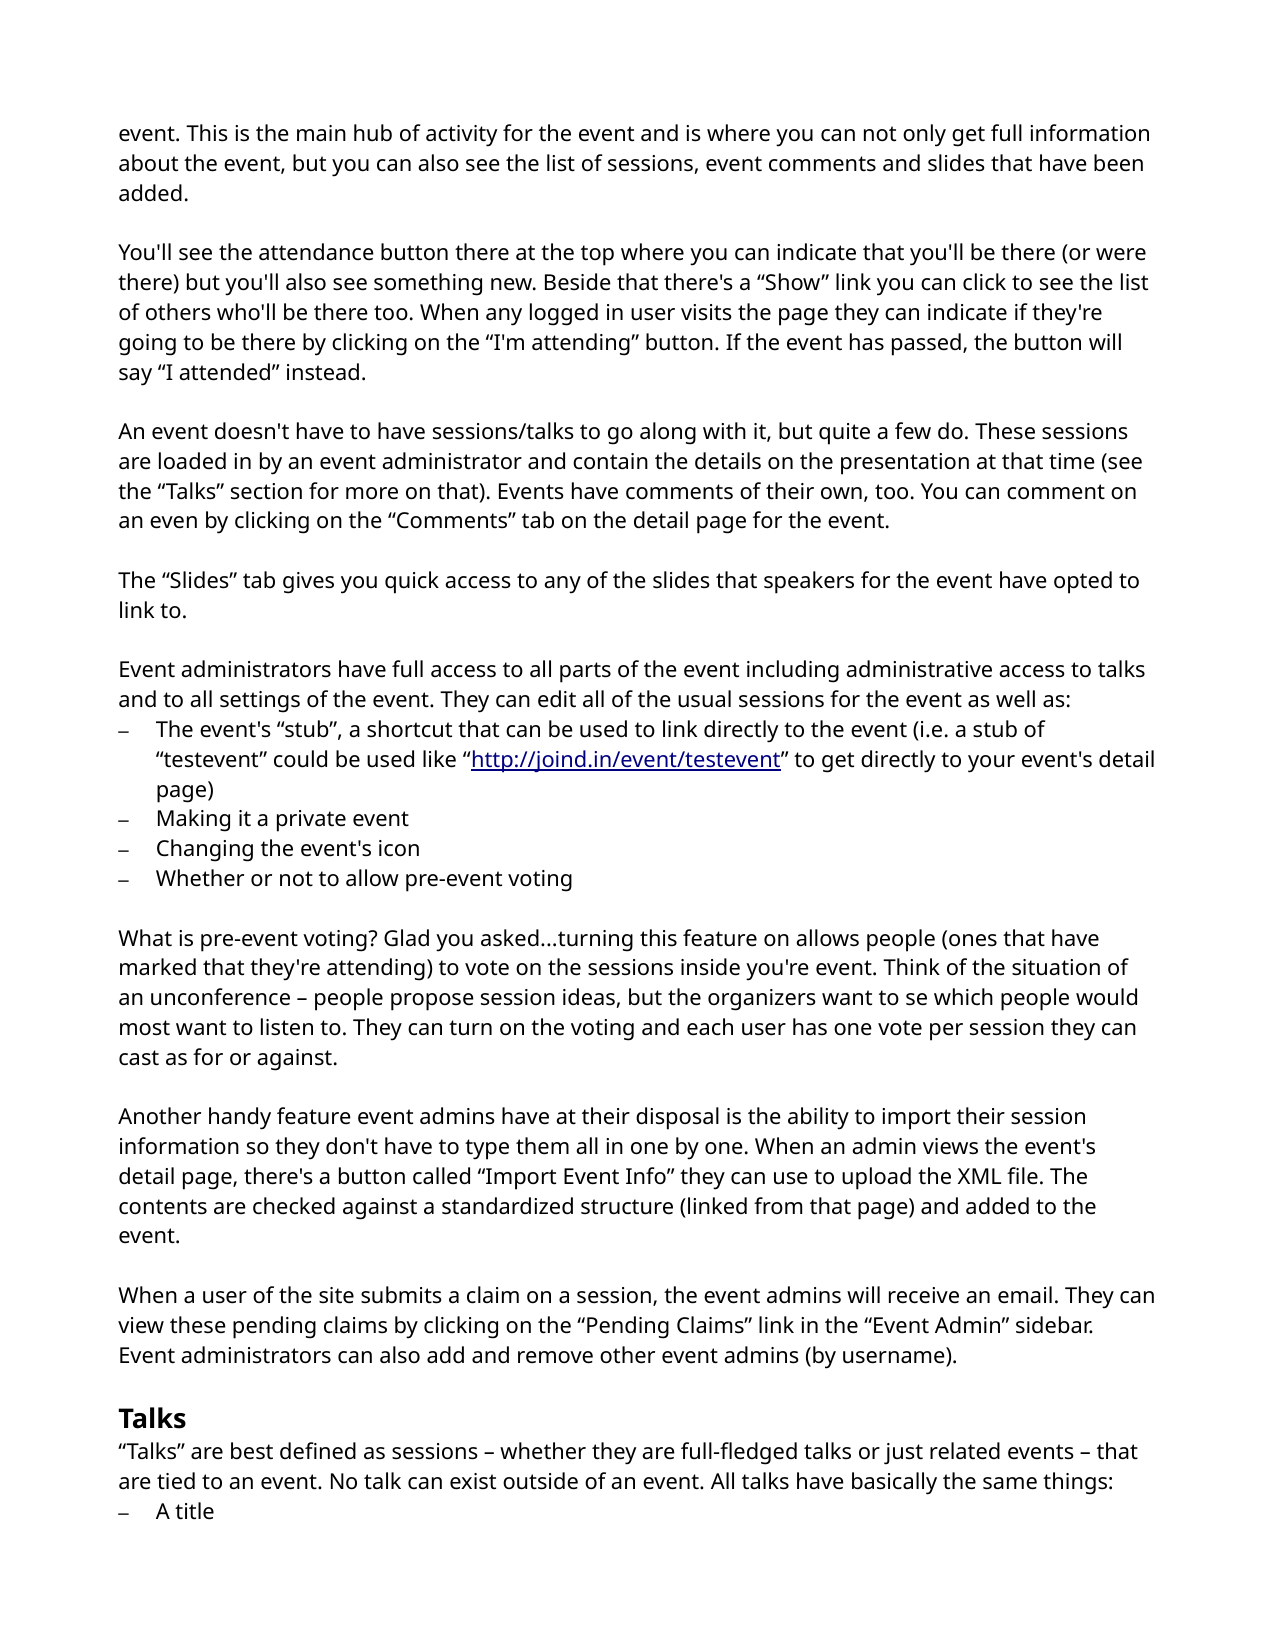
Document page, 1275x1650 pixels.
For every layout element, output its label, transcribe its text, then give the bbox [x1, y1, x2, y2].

text An event doesn't have to have sessions/talks to go along with it, but quite a few do. These sessions are loaded in by an event administrator and contain the details on the presentation at that time (see the “Talks” section for more on that). Events have comments of their own, too. You can comment on an even by clicking on the “Comments” tab on the detail page for the event. [118, 416, 1157, 535]
text Event administrators have full access to all parts of the event including administrative access to talks and to all settings of the event. They can edit all of the usual sessions for the event as well as: [118, 654, 1157, 714]
text “Talks” are best defined as sessions – whether they are full-fledged talks or just related events – that are tied to an event. No talk can exist outside of an event. All talks have basically the same things: [118, 1436, 1157, 1496]
list A title [118, 1496, 1157, 1525]
text Another handy feature event admins have at their disposal is the ability to import their session information so they don't have to type them all in one by one. When an admin views the event's detail page, there's a button called “Import Event Info” they can use to upload the XML file. The contents are checked against a standardized structure (linked from that page) and added to the event. [118, 1101, 1157, 1250]
text When a user of the site submits a claim on a session, the event admins will receive an email. They can view these pending claims by clicking on the “Pending Claims” link in the “Event Admin” sidebar. Event administrators can also add and remove other event admins (by username). [118, 1280, 1157, 1369]
list Whether or not to allow pre-event voting [118, 863, 1157, 893]
text You'll see the attendance button there at the top where you can indicate that you'll be there (or were there) but you'll also see something new. Beside that there's a “Show” link you can click to see the list of others who'll be there too. When any logged in user visits the page they can indicate if they're going to be there by clicking on the “I'm attending” button. If the event has passed, the button will say “I attended” instead. [118, 237, 1157, 386]
text event. This is the main hub of activity for the event and is where you can not only get full information about the event, but you can also see the list of sessions, event comments and slides that have been added. [118, 118, 1157, 207]
text Talks [118, 1399, 1157, 1436]
text The “Slides” tab gives you quick access to any of the slides that speakers for the event have opted to link to. [118, 565, 1157, 624]
list The event's “stub”, a shortcut that can be used to link directly to the event (i.e. a stub of “testevent” could be used like “http://joind.in/event/testevent” to get directly to your event's detail page) [118, 714, 1157, 803]
list Making it a private event [118, 803, 1157, 833]
list Changing the event's icon [118, 833, 1157, 863]
text What is pre-event voting? Glad you asked...turning this feature on allows people (ones that have marked that they're attending) to vote on the sessions inside you're event. Think of the situation of an unconference – people propose session ideas, but the organizers want to se which people would most want to listen to. They can turn on the voting and each user has one vote per session they can cast as for or against. [118, 922, 1157, 1071]
